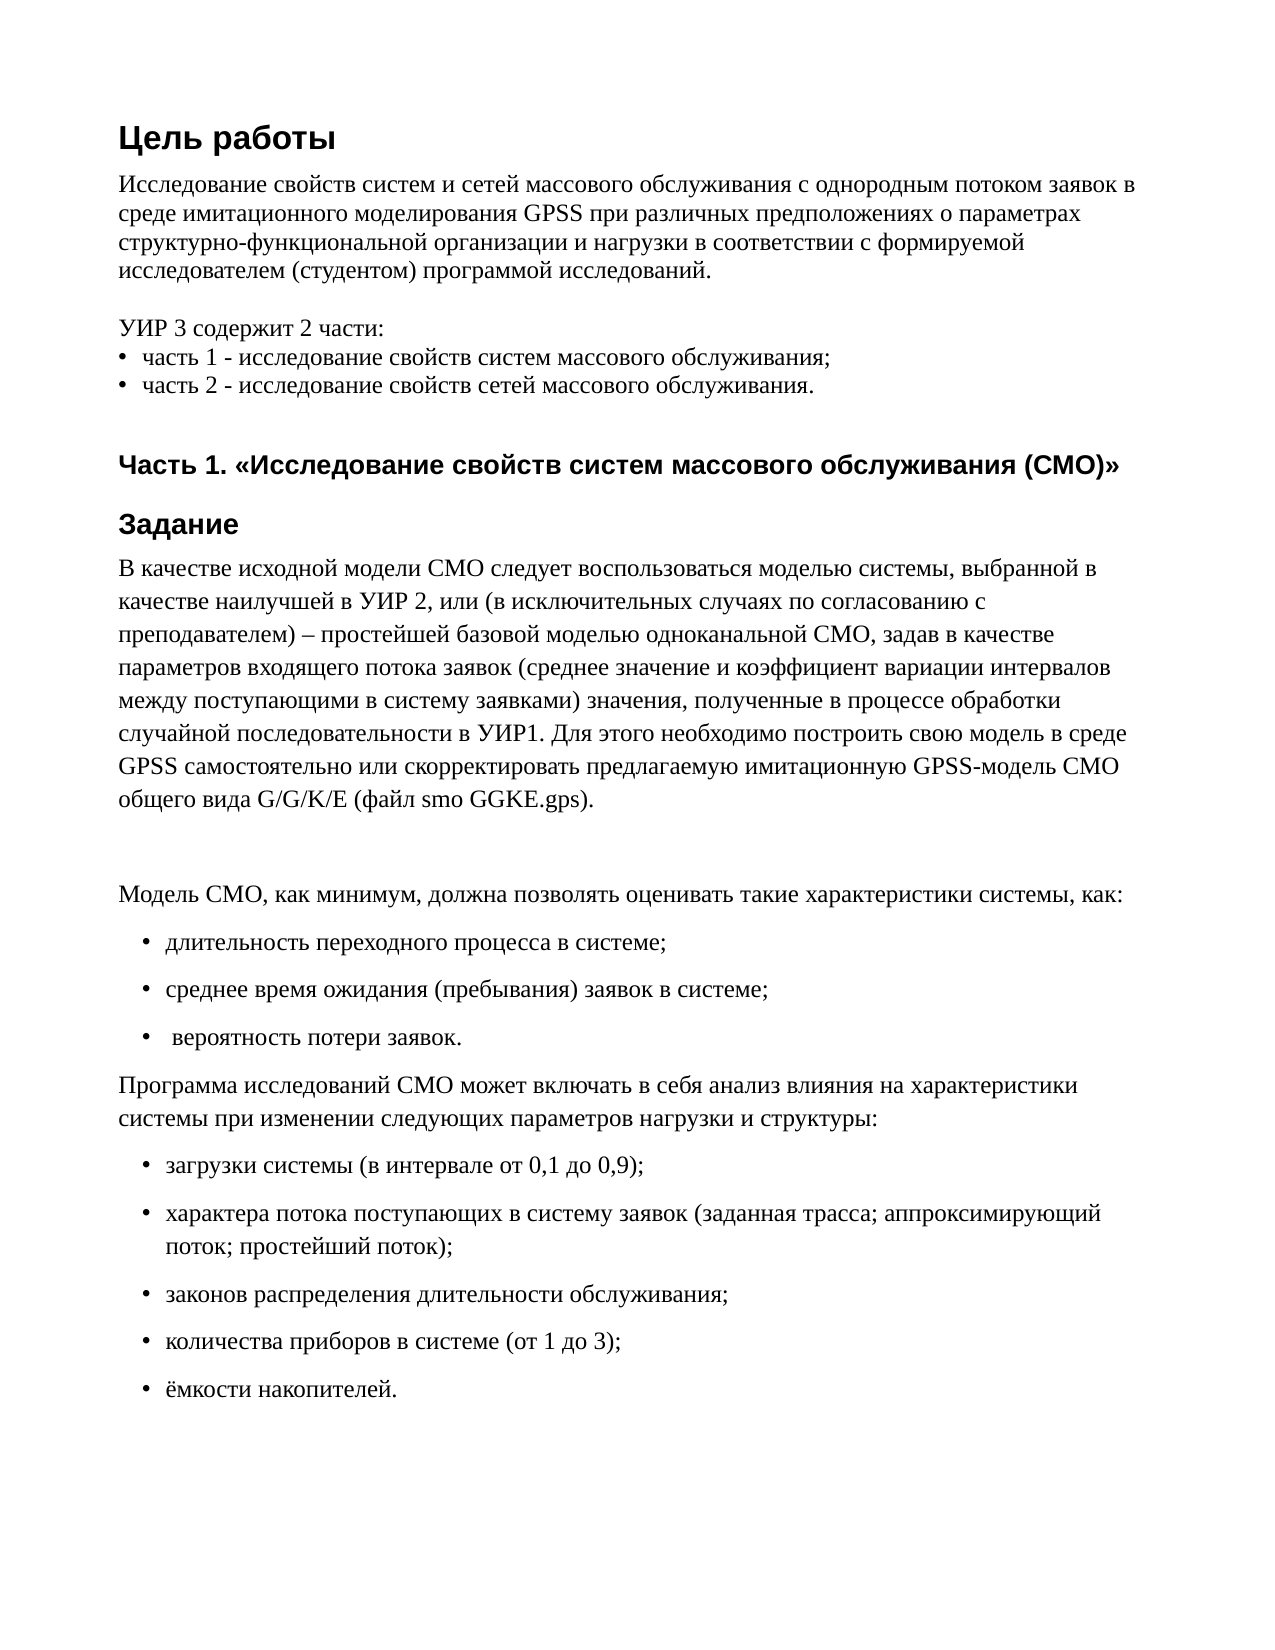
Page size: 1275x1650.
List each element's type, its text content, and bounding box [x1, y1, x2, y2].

text Исследование свойств систем и сетей массового обслуживания с однородным потоком заявок в среде имитационного моделирования GPSS при различных предположениях о параметрах структурно-функциональной организации и нагрузки в соответствии с формируемой исследователем (студентом) программой исследований. [118, 169, 1157, 284]
list длительность переходного процесса в системе; [142, 927, 1157, 956]
list часть 1 - исследование свойств систем массового обслуживания; [118, 342, 1157, 370]
list часть 2 - исследование свойств сетей массового обслуживания. [118, 370, 1157, 399]
subtitle Цель работы [118, 118, 1157, 157]
list законов распределения длительности обслуживания; [142, 1279, 1157, 1307]
subtitle Задание [118, 507, 1157, 541]
list ёмкости накопителей. [142, 1374, 1157, 1403]
list загрузки системы (в интервале от 0,1 до 0,9); [142, 1150, 1157, 1179]
text Программа исследований СМО может включать в себя анализ влияния на характеристики системы при изменении следующих параметров нагрузки и структуры: [118, 1070, 1157, 1132]
list среднее время ожидания (пребывания) заявок в системе; [142, 974, 1157, 1003]
subtitle Часть 1. «Исследование свойств систем массового обслуживания (СМО)» [118, 449, 1157, 480]
list характера потока поступающих в систему заявок (заданная трасса; аппроксимирующий поток; простейший поток); [142, 1198, 1157, 1260]
text Модель СМО, как минимум, должна позволять оценивать такие характеристики системы, как: [118, 879, 1157, 908]
list вероятность потери заявок. [142, 1022, 1157, 1051]
text УИР 3 содержит 2 части: [118, 313, 1157, 342]
text В качестве исходной модели СМО следует воспользоваться моделью системы, выбранной в качестве наилучшей в УИР 2, или (в исключительных случаях по согласованию с преподавателем) – простейшей базовой моделью одноканальной СМО, задав в качестве параметров входящего потока заявок (среднее значение и коэффициент вариации интервалов между поступающими в систему заявками) значения, полученные в процессе обработки случайной последовательности в УИР1. Для этого необходимо построить свою модель в среде GPSS самостоятельно или скорректировать предлагаемую имитационную GPSS-модель СМО общего вида G/G/K/Е (файл smo GGKE.gps). [118, 553, 1157, 813]
list количества приборов в системе (от 1 до 3); [142, 1326, 1157, 1355]
